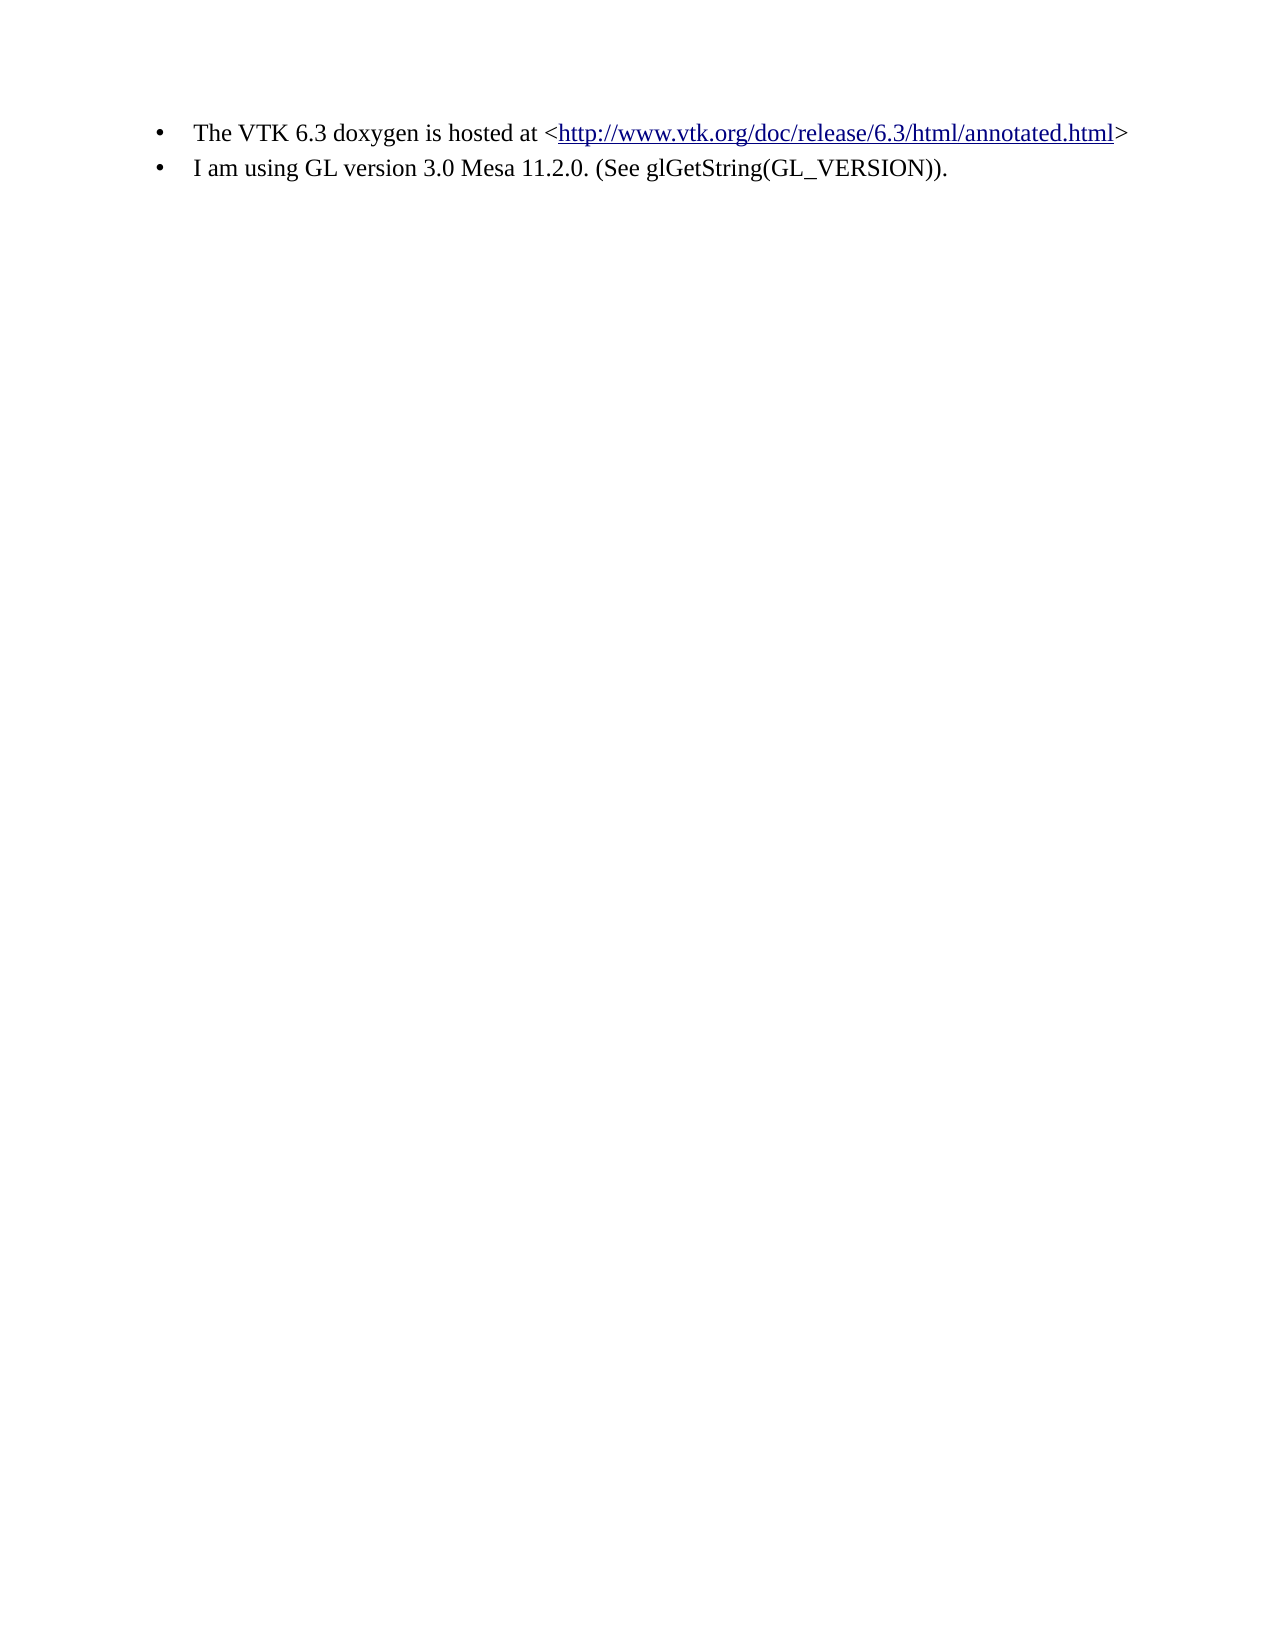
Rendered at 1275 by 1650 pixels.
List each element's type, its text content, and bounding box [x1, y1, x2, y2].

list I am using GL version 3.0 Mesa 11.2.0. (See glGetString(GL_VERSION)). [156, 153, 1157, 181]
list The VTK 6.3 doxygen is hosted at <http://www.vtk.org/doc/release/6.3/html/annotated.html> [156, 118, 1157, 147]
